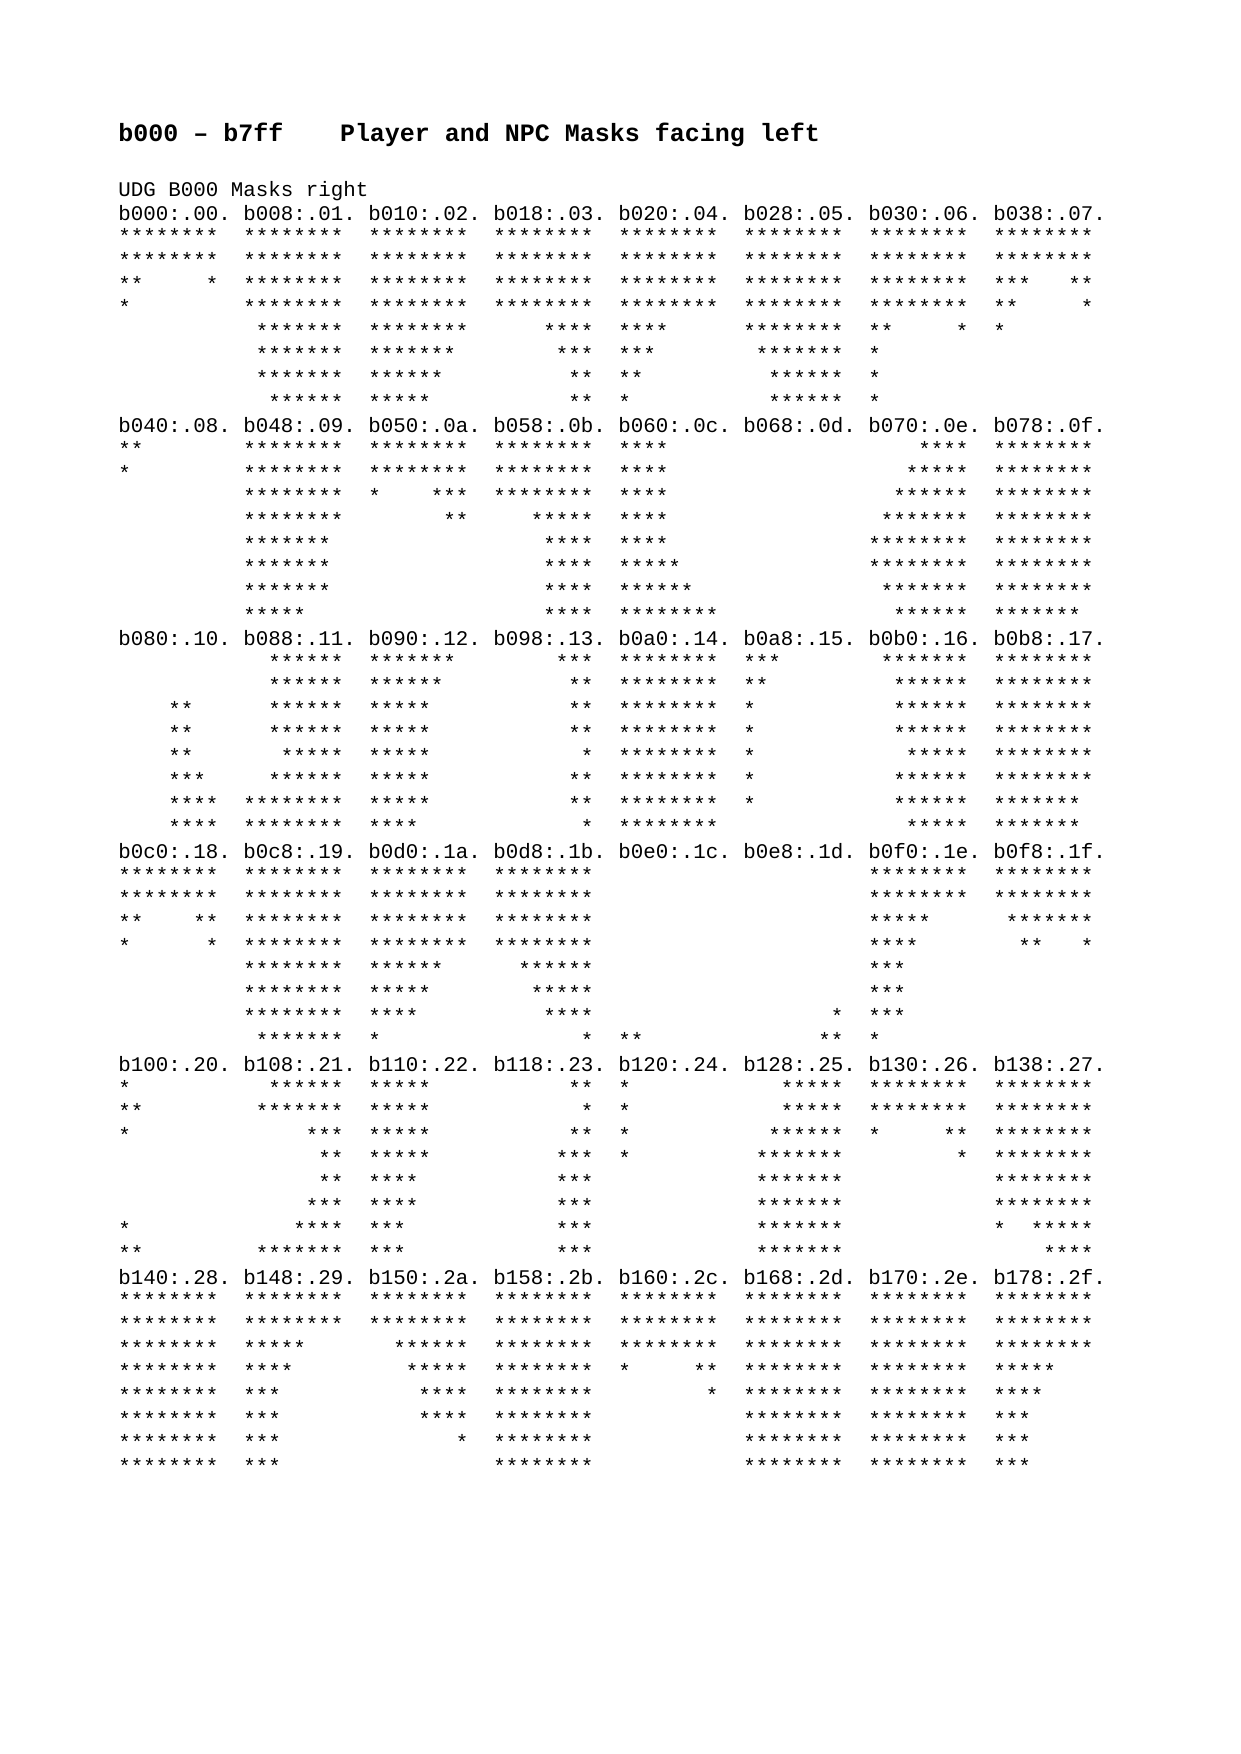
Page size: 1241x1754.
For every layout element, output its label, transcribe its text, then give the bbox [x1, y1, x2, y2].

text ****** ***** ** * ****** * [118, 392, 1122, 415]
text ******* * * ** ** * [118, 1030, 1122, 1054]
text ** **** *** ******* ******** [118, 1172, 1122, 1196]
text ******** ** ***** **** ******* ******** [118, 510, 1122, 534]
text * **** *** *** ******* * ***** [118, 1219, 1122, 1243]
text * ******** ******** ******** **** ***** ******** [118, 463, 1122, 486]
text ****** ******* *** ******** *** ******* ******** [118, 652, 1122, 676]
text * *** ***** ** * ****** * ** ******** [118, 1125, 1122, 1148]
text ******* **** ***** ******** ******** [118, 557, 1122, 581]
text ** ****** ***** ** ******** * ****** ******** [118, 699, 1122, 723]
text ******** *** * ******** ******** ******** *** [118, 1432, 1122, 1456]
text ** ***** *** * ******* * ******** [118, 1148, 1122, 1172]
text *** ****** ***** ** ******** * ****** ******** [118, 770, 1122, 794]
text ******* ****** ** ** ****** * [118, 368, 1122, 392]
text ******** **** ***** ******** * ** ******** ******** ***** [118, 1361, 1122, 1385]
text ******** * *** ******** **** ****** ******** [118, 486, 1122, 510]
text * * ******** ******** ******** **** ** * [118, 936, 1122, 959]
text b080:.10. b088:.11. b090:.12. b098:.13. b0a0:.14. b0a8:.15. b0b0:.16. b0b8:.17. [118, 628, 1122, 652]
text ******* **** ****** ******* ******** [118, 581, 1122, 604]
text ******** ******** ******** ******** ******** ******** ******** ******** [118, 1290, 1122, 1314]
text b100:.20. b108:.21. b110:.22. b118:.23. b120:.24. b128:.25. b130:.26. b138:.27. [118, 1054, 1122, 1077]
text ** ******** ******** ******** **** **** ******** [118, 439, 1122, 463]
subtitle b000 – b7ff Player and NPC Masks facing left [118, 121, 1122, 149]
text ****** ****** ** ******** ** ****** ******** [118, 676, 1122, 699]
text * ****** ***** ** * ***** ******** ******** [118, 1077, 1122, 1101]
text ******** *** **** ******** ******** ******** *** [118, 1408, 1122, 1432]
text b140:.28. b148:.29. b150:.2a. b158:.2b. b160:.2c. b168:.2d. b170:.2e. b178:.2f. [118, 1267, 1122, 1290]
text ******** ******** ******** ******** ******** ******** ******** ******** [118, 1314, 1122, 1338]
text ******* ******* *** *** ******* * [118, 344, 1122, 368]
text ******** ******** ******** ******** ******** ******** [118, 865, 1122, 888]
text ******** ***** ***** *** [118, 983, 1122, 1007]
text ******** *** **** ******** * ******** ******** **** [118, 1385, 1122, 1408]
text ** * ******** ******** ******** ******** ******** ******** *** ** [118, 273, 1122, 297]
text ******** ******** ******** ******** ******** ******** [118, 888, 1122, 912]
text ******** ******** ******** ******** ******** ******** ******** ******** [118, 226, 1122, 250]
text b040:.08. b048:.09. b050:.0a. b058:.0b. b060:.0c. b068:.0d. b070:.0e. b078:.0f. [118, 415, 1122, 439]
text ** ******* *** *** ******* **** [118, 1243, 1122, 1267]
text ******** ****** ****** *** [118, 959, 1122, 983]
text UDG B000 Masks right [118, 179, 1122, 203]
text ******* ******** **** **** ******** ** * * [118, 321, 1122, 344]
text ******* **** **** ******** ******** [118, 534, 1122, 557]
text b0c0:.18. b0c8:.19. b0d0:.1a. b0d8:.1b. b0e0:.1c. b0e8:.1d. b0f0:.1e. b0f8:.1f. [118, 841, 1122, 865]
text ** ***** ***** * ******** * ***** ******** [118, 746, 1122, 770]
text **** ******** ***** ** ******** * ****** ******* [118, 794, 1122, 817]
text ** ** ******** ******** ******** ***** ******* [118, 912, 1122, 936]
text ******** ***** ****** ******** ******** ******** ******** ******** [118, 1338, 1122, 1361]
text ******** *** ******** ******** ******** *** [118, 1456, 1122, 1479]
text ***** **** ******** ****** ******* [118, 604, 1122, 628]
text ** ****** ***** ** ******** * ****** ******** [118, 723, 1122, 746]
text **** ******** **** * ******** ***** ******* [118, 817, 1122, 841]
text b000:.00. b008:.01. b010:.02. b018:.03. b020:.04. b028:.05. b030:.06. b038:.07. [118, 203, 1122, 226]
text *** **** *** ******* ******** [118, 1196, 1122, 1219]
text ** ******* ***** * * ***** ******** ******** [118, 1101, 1122, 1125]
text * ******** ******** ******** ******** ******** ******** ** * [118, 297, 1122, 321]
text ******** ******** ******** ******** ******** ******** ******** ******** [118, 250, 1122, 273]
text ******** **** **** * *** [118, 1007, 1122, 1030]
